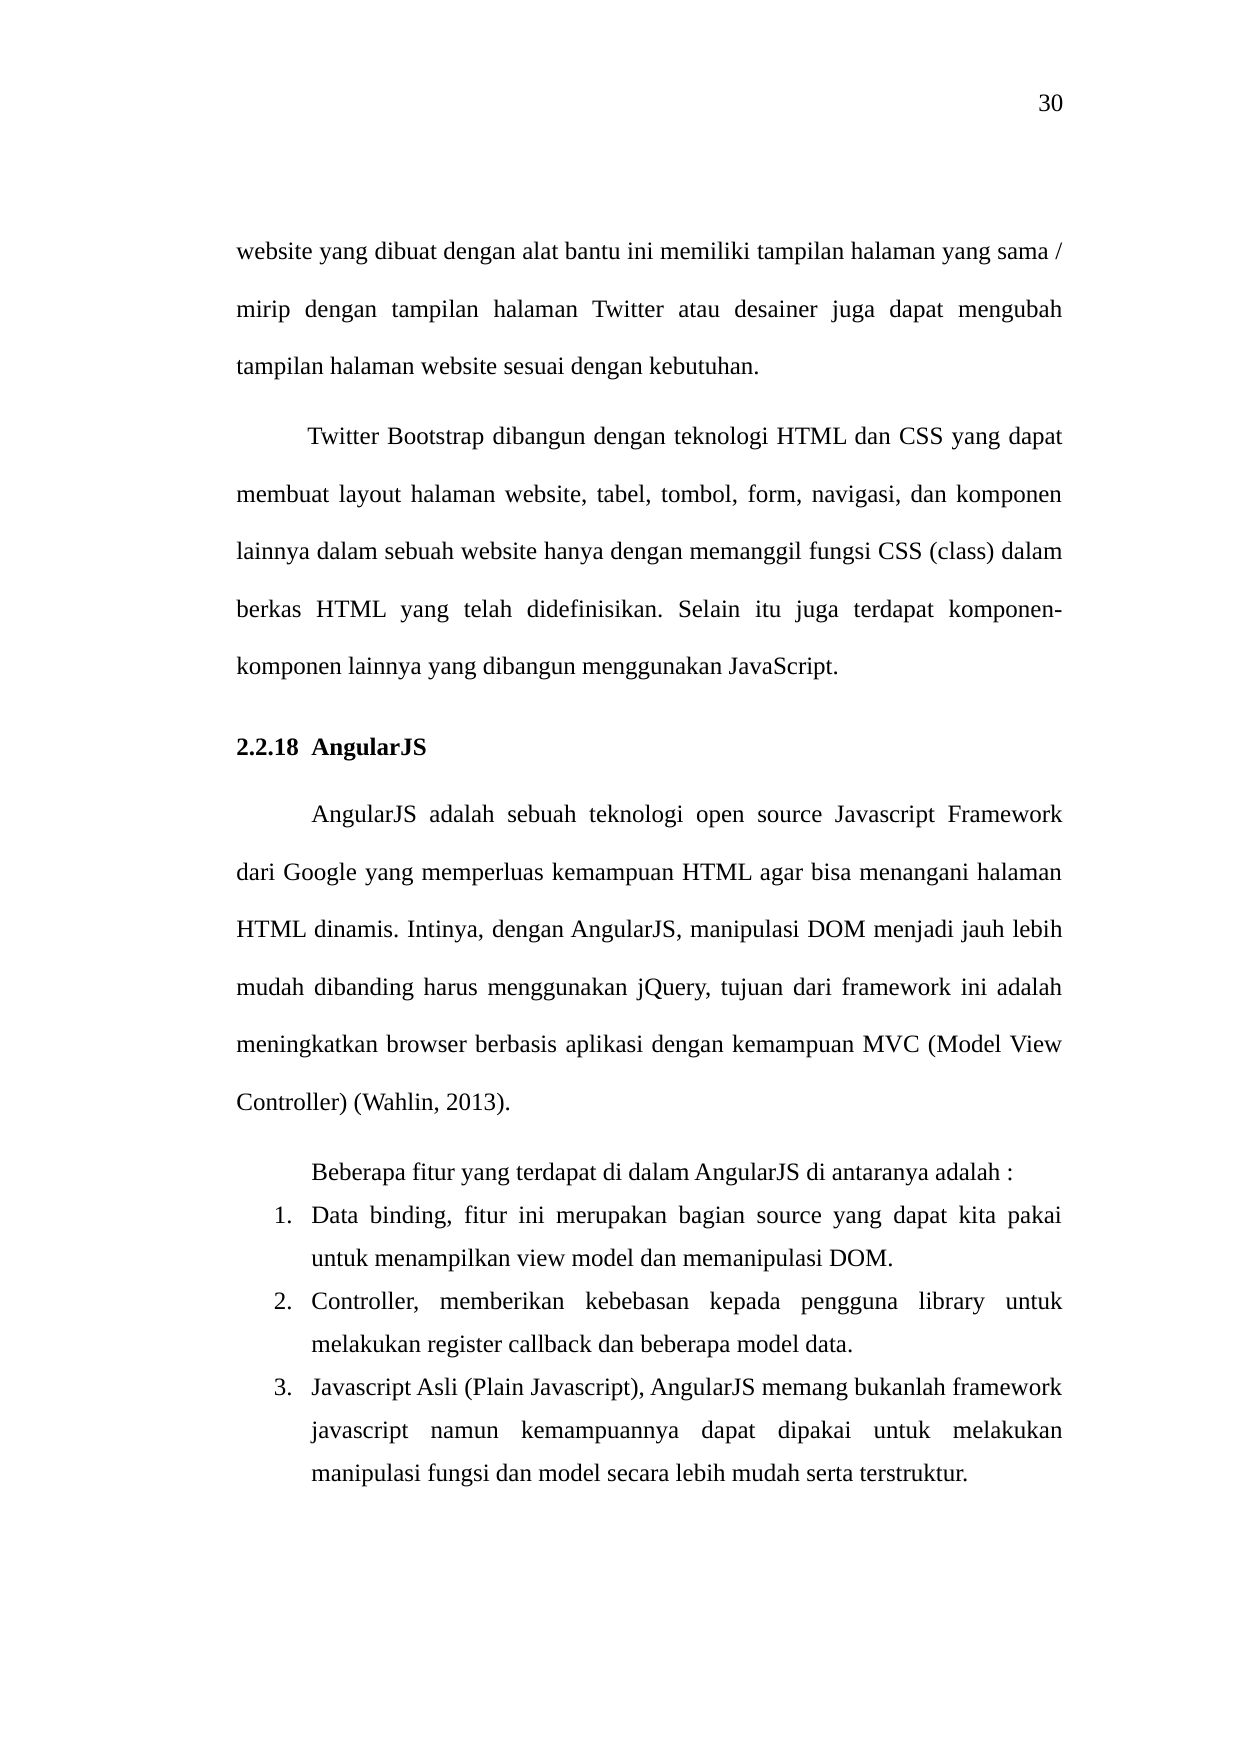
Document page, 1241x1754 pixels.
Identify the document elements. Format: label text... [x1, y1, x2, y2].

list Data binding, fitur ini merupakan bagian source yang dapat kita pakai untuk menampilkan view model dan memanipulasi DOM. [274, 1200, 1063, 1272]
subtitle AngularJS [236, 732, 1063, 761]
text Beberapa fitur yang terdapat di dalam AngularJS di antaranya adalah : [236, 1157, 1063, 1185]
text Twitter Bootstrap dibangun dengan teknologi HTML dan CSS yang dapat membuat layout halaman website, tabel, tombol, form, navigasi, dan komponen lainnya dalam sebuah website hanya dengan memanggil fungsi CSS (class) dalam berkas HTML yang telah didefinisikan. Selain itu juga terdapat komponen-komponen lainnya yang dibangun menggunakan JavaScript. [236, 421, 1063, 680]
text website yang dibuat dengan alat bantu ini memiliki tampilan halaman yang sama / mirip dengan tampilan halaman Twitter atau desainer juga dapat mengubah tampilan halaman website sesuai dengan kebutuhan. [236, 236, 1063, 380]
list Javascript Asli (Plain Javascript), AngularJS memang bukanlah framework javascript namun kemampuannya dapat dipakai untuk melakukan manipulasi fungsi dan model secara lebih mudah serta terstruktur. [274, 1372, 1063, 1487]
list Controller, memberikan kebebasan kepada pengguna library untuk melakukan register callback dan beberapa model data. [274, 1286, 1063, 1358]
text AngularJS adalah sebuah teknologi open source Javascript Framework dari Google yang memperluas kemampuan HTML agar bisa menangani halaman HTML dinamis. Intinya, dengan AngularJS, manipulasi DOM menjadi jauh lebih mudah dibanding harus menggunakan jQuery, tujuan dari framework ini adalah meningkatkan browser berbasis aplikasi dengan kemampuan MVC (Model View Controller) (Wahlin, 2013). [236, 799, 1063, 1115]
